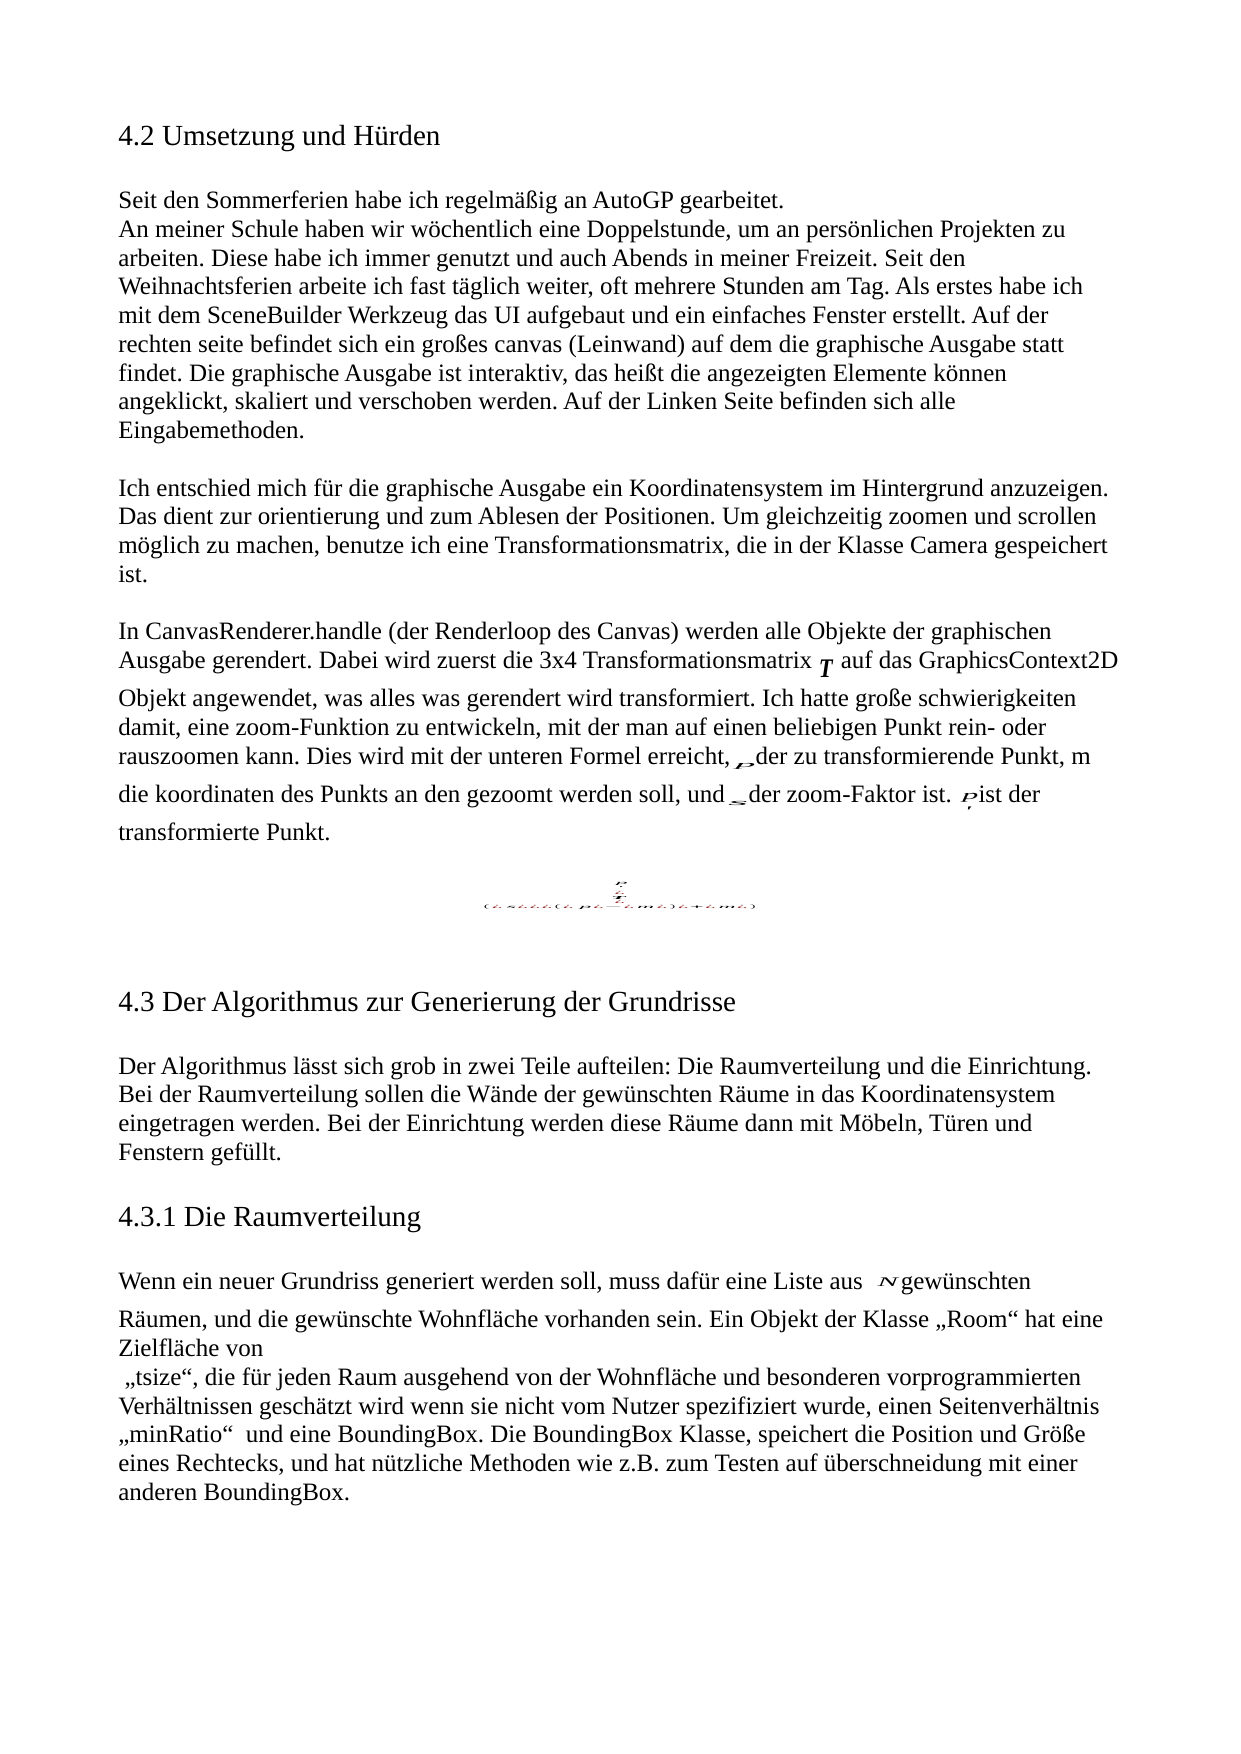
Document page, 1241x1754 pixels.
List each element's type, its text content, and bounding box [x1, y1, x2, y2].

text Wenn ein neuer Grundriss generiert werden soll, muss dafür eine Liste aus gewünschten Räumen, und die gewünschte Wohnfläche vorhanden sein. Ein Objekt der Klasse „Room“ hat eine Zielfläche von [118, 1266, 1122, 1362]
text An meiner Schule haben wir wöchentlich eine Doppelstunde, um an persönlichen Projekten zu arbeiten. Diese habe ich immer genutzt und auch Abends in meiner Freizeit. Seit den Weihnachtsferien arbeite ich fast täglich weiter, oft mehrere Stunden am Tag. Als erstes habe ich mit dem SceneBuilder Werkzeug das UI aufgebaut und ein einfaches Fenster erstellt. Auf der rechten seite befindet sich ein großes canvas (Leinwand) auf dem die graphische Ausgabe statt findet. Die graphische Ausgabe ist interaktiv, das heißt die angezeigten Elemente können angeklickt, skaliert und verschoben werden. Auf der Linken Seite befinden sich alle Eingabemethoden. [118, 214, 1122, 444]
text Seit den Sommerferien habe ich regelmäßig an AutoGP gearbeitet. [118, 185, 1122, 214]
text 4.3 Der Algorithmus zur Generierung der Grundrisse [118, 984, 1122, 1017]
text 4.2 Umsetzung und Hürden [118, 118, 1122, 152]
text Der Algorithmus lässt sich grob in zwei Teile aufteilen: Die Raumverteilung und die Einrichtung. Bei der Raumverteilung sollen die Wände der gewünschten Räume in das Koordinatensystem eingetragen werden. Bei der Einrichtung werden diese Räume dann mit Möbeln, Türen und Fenstern gefüllt. [118, 1051, 1122, 1166]
text „tsize“, die für jeden Raum ausgehend von der Wohnfläche und besonderen vorprogrammierten Verhältnissen geschätzt wird wenn sie nicht vom Nutzer spezifiziert wurde, einen Seitenverhältnis „minRatio“ und eine BoundingBox. Die BoundingBox Klasse, speichert die Position und Größe eines Rechtecks, und hat nützliche Methoden wie z.B. zum Testen auf überschneidung mit einer anderen BoundingBox. [118, 1362, 1122, 1506]
text Ich entschied mich für die graphische Ausgabe ein Koordinatensystem im Hintergrund anzuzeigen. Das dient zur orientierung und zum Ablesen der Positionen. Um gleichzeitig zoomen und scrollen möglich zu machen, benutze ich eine Transformationsmatrix, die in der Klasse Camera gespeichert ist. [118, 473, 1122, 588]
text 4.3.1 Die Raumverteilung [118, 1199, 1122, 1233]
text In CanvasRenderer.handle (der Renderloop des Canvas) werden alle Objekte der graphischen Ausgabe gerendert. Dabei wird zuerst die 3x4 Transformationsmatrix auf das GraphicsContext2D Objekt angewendet, was alles was gerendert wird transformiert. Ich hatte große schwierigkeiten damit, eine zoom-Funktion zu entwickeln, mit der man auf einen beliebigen Punkt rein- oder rauszoomen kann. Dies wird mit der unteren Formel erreicht,der zu transformierende Punkt, m die koordinaten des Punkts an den gezoomt werden soll, undder zoom-Faktor ist. ist der transformierte Punkt. [118, 616, 1122, 846]
